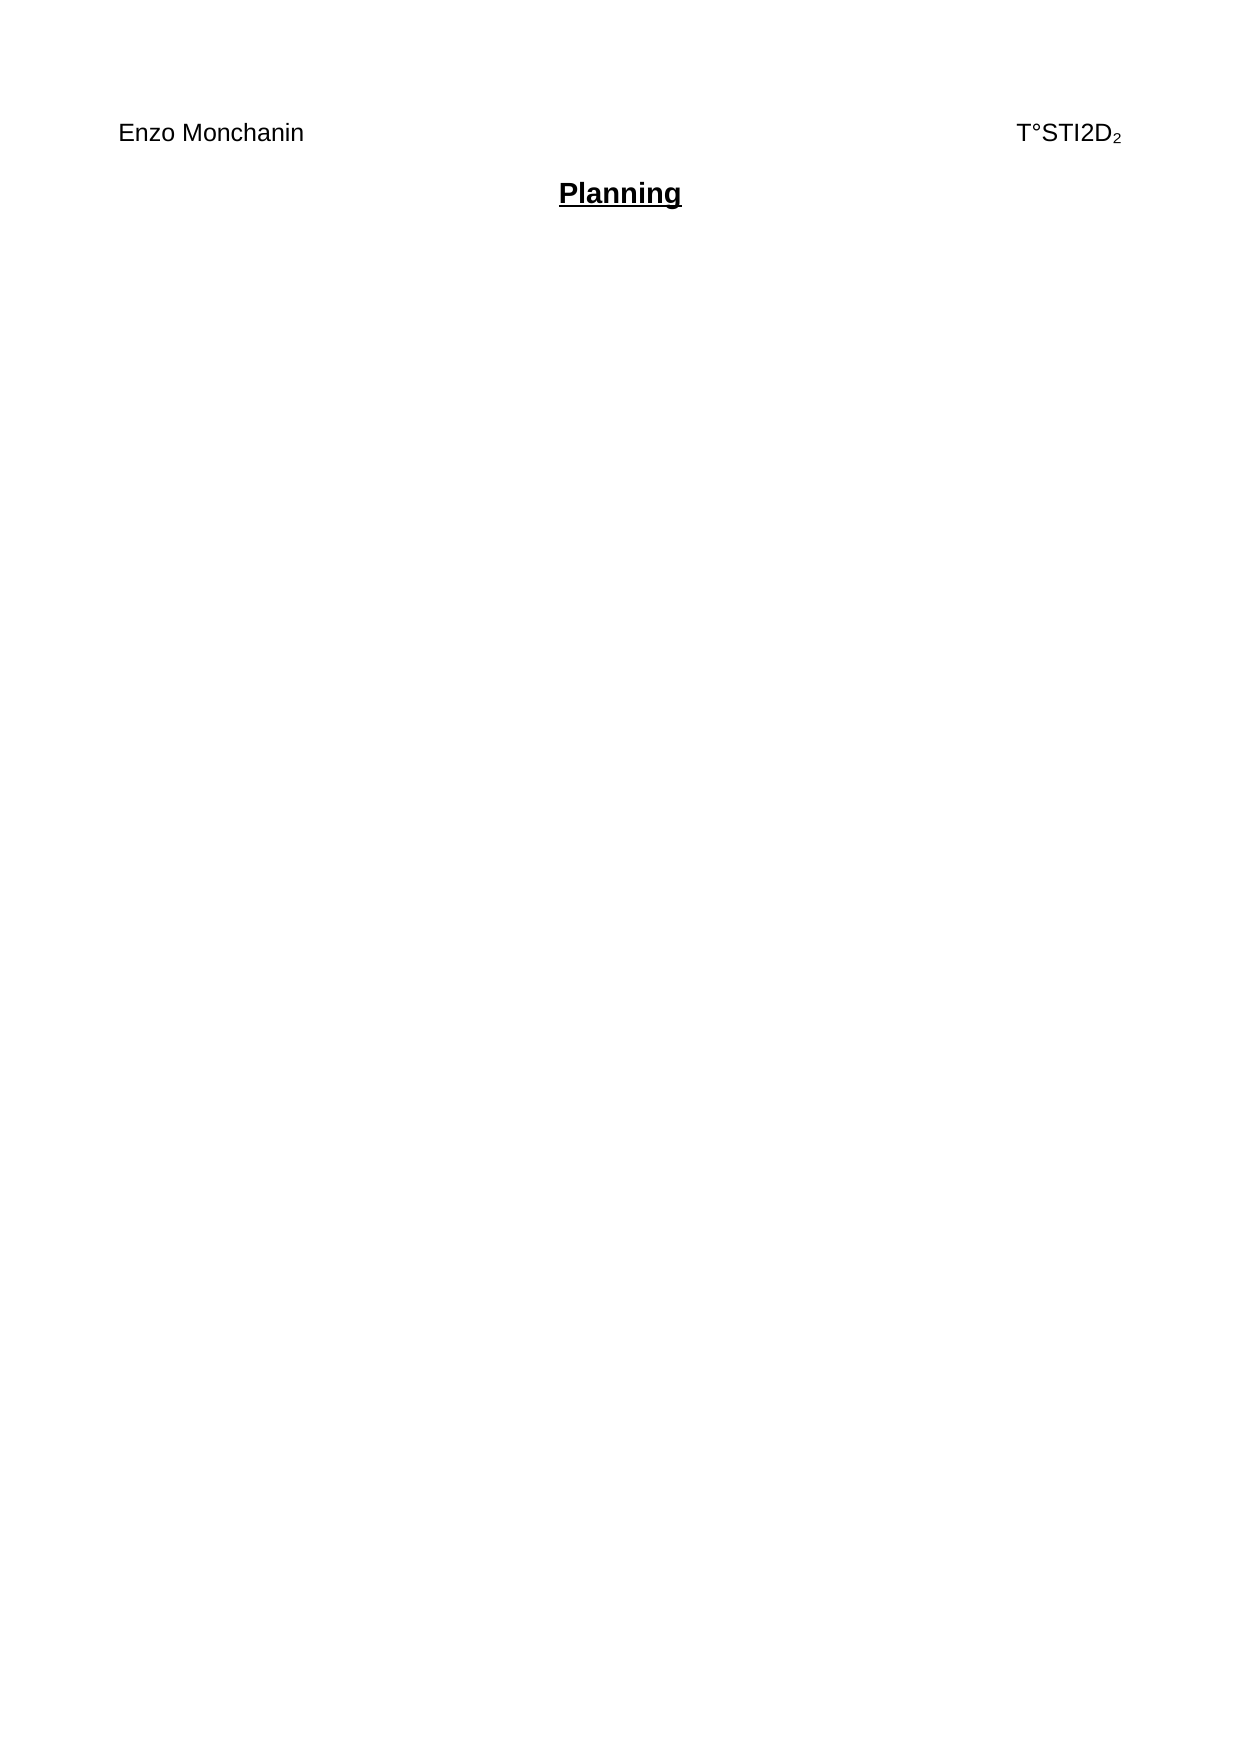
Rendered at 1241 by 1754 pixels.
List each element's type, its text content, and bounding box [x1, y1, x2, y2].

text Planning [118, 176, 1122, 210]
